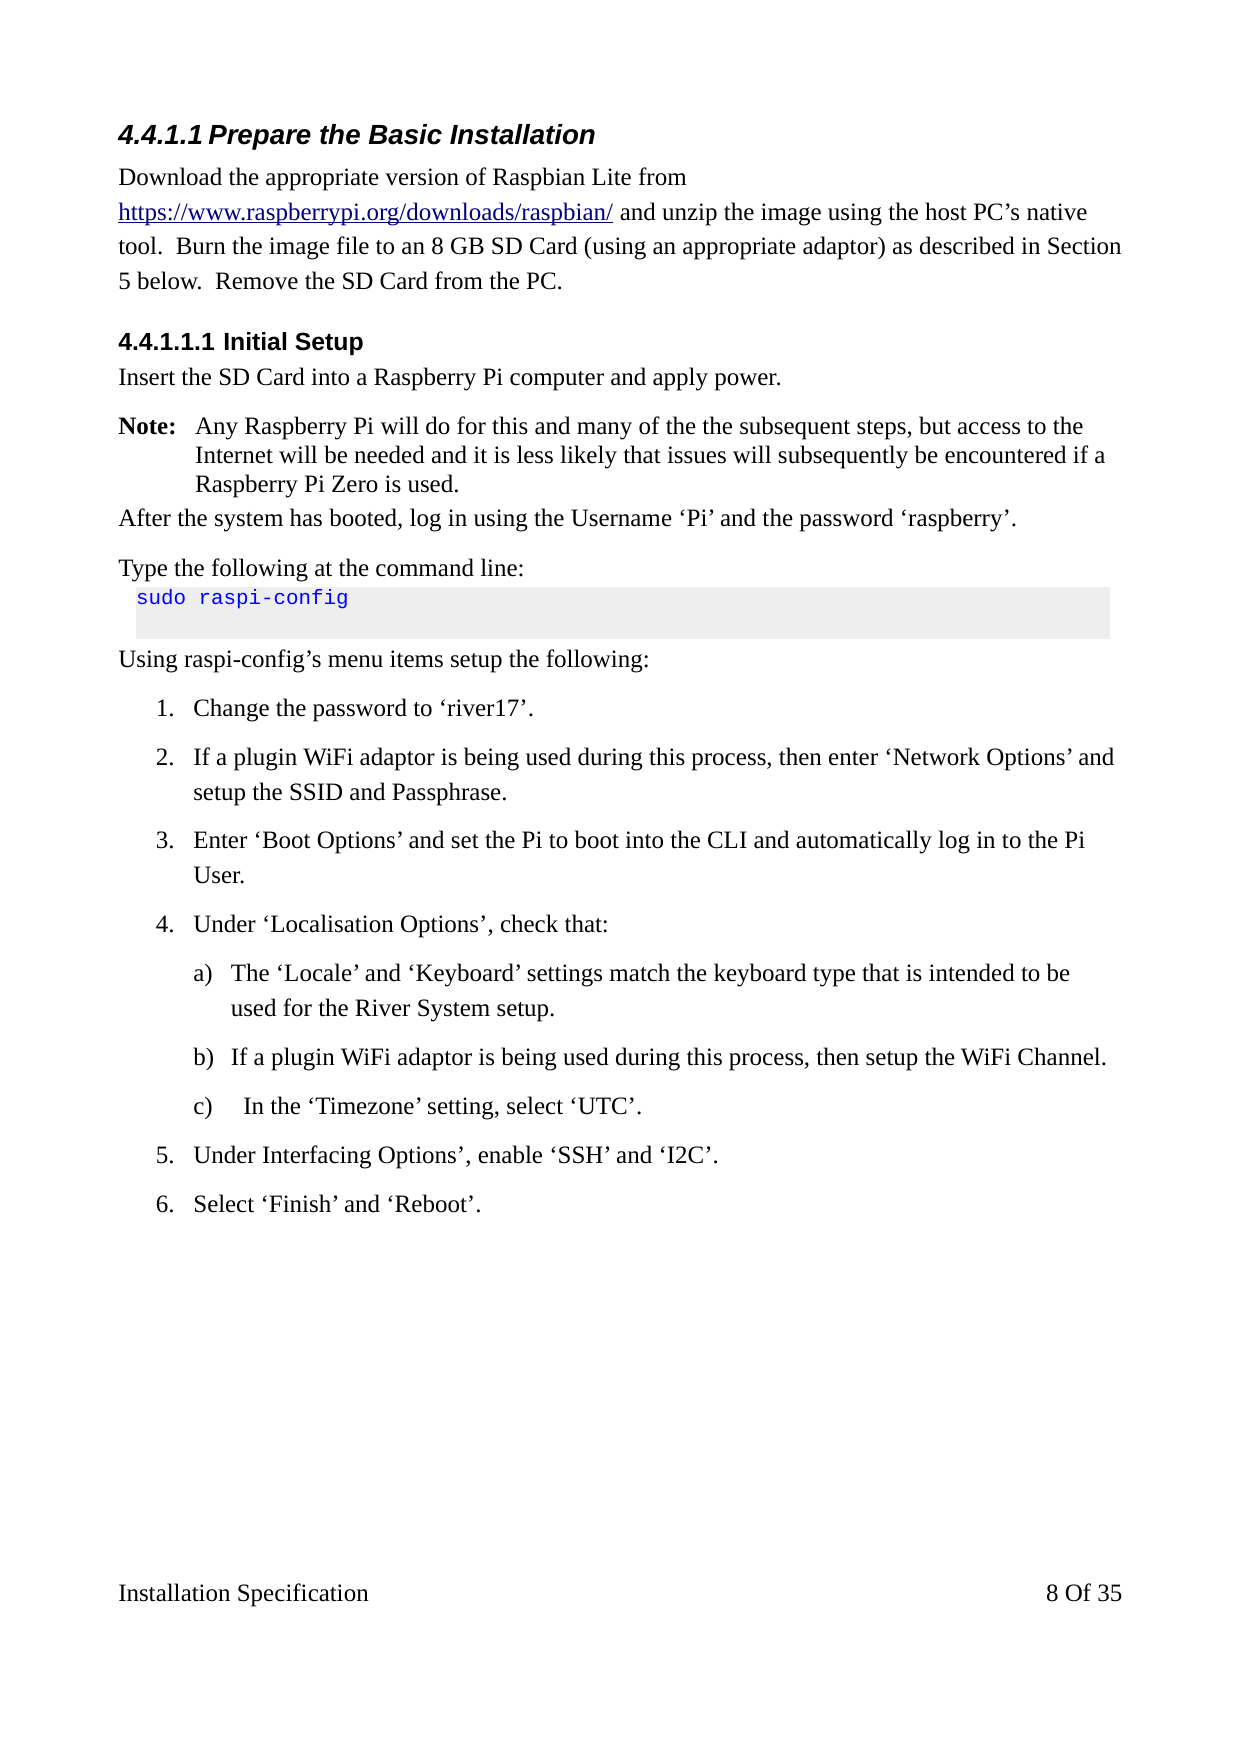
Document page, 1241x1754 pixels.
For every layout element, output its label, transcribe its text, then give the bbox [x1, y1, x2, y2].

list Select ‘Finish’ and ‘Reboot’. [156, 1189, 1122, 1218]
list Under Interfacing Options’, enable ‘SSH’ and ‘I2C’. [156, 1140, 1122, 1169]
text Download the appropriate version of Raspbian Lite from https://www.raspberrypi.org/downloads/raspbian/ and unzip the image using the host PC’s native tool. Burn the image file to an 8 GB SD Card (using an appropriate adaptor) as described in Section 5 below. Remove the SD Card from the PC. [118, 162, 1122, 295]
text Insert the SD Card into a Raspberry Pi computer and apply power. [118, 362, 1122, 391]
text Using raspi-config’s menu items setup the following: [118, 644, 1122, 673]
list The ‘Locale’ and ‘Keyboard’ settings match the keyboard type that is intended to be used for the River System setup. [193, 958, 1122, 1021]
text Type the following at the command line: [118, 553, 1122, 581]
list Under ‘Localisation Options’, check that: [156, 909, 1122, 938]
list Change the password to ‘river17’. [156, 693, 1122, 722]
subtitle Initial Setup [118, 327, 1122, 356]
list If a plugin WiFi adaptor is being used during this process, then enter ‘Network Options’ and setup the SSID and Passphrase. [156, 742, 1122, 805]
text After the system has booted, log in using the Username ‘Pi’ and the password ‘raspberry’. [118, 503, 1122, 532]
text sudo raspi-config [136, 587, 1110, 611]
subtitle Prepare the Basic Installation [118, 118, 1122, 150]
list Enter ‘Boot Options’ and set the Pi to boot into the CLI and automatically log in to the Pi User. [156, 826, 1122, 889]
text Note: Any Raspberry Pi will do for this and many of the the subsequent steps, but access to the Internet will be needed and it is less likely that issues will subsequently be encountered if a Raspberry Pi Zero is used. [118, 411, 1122, 498]
list If a plugin WiFi adaptor is being used during this process, then setup the WiFi Channel. [193, 1042, 1122, 1071]
list In the ‘Timezone’ setting, select ‘UTC’. [193, 1091, 1122, 1119]
